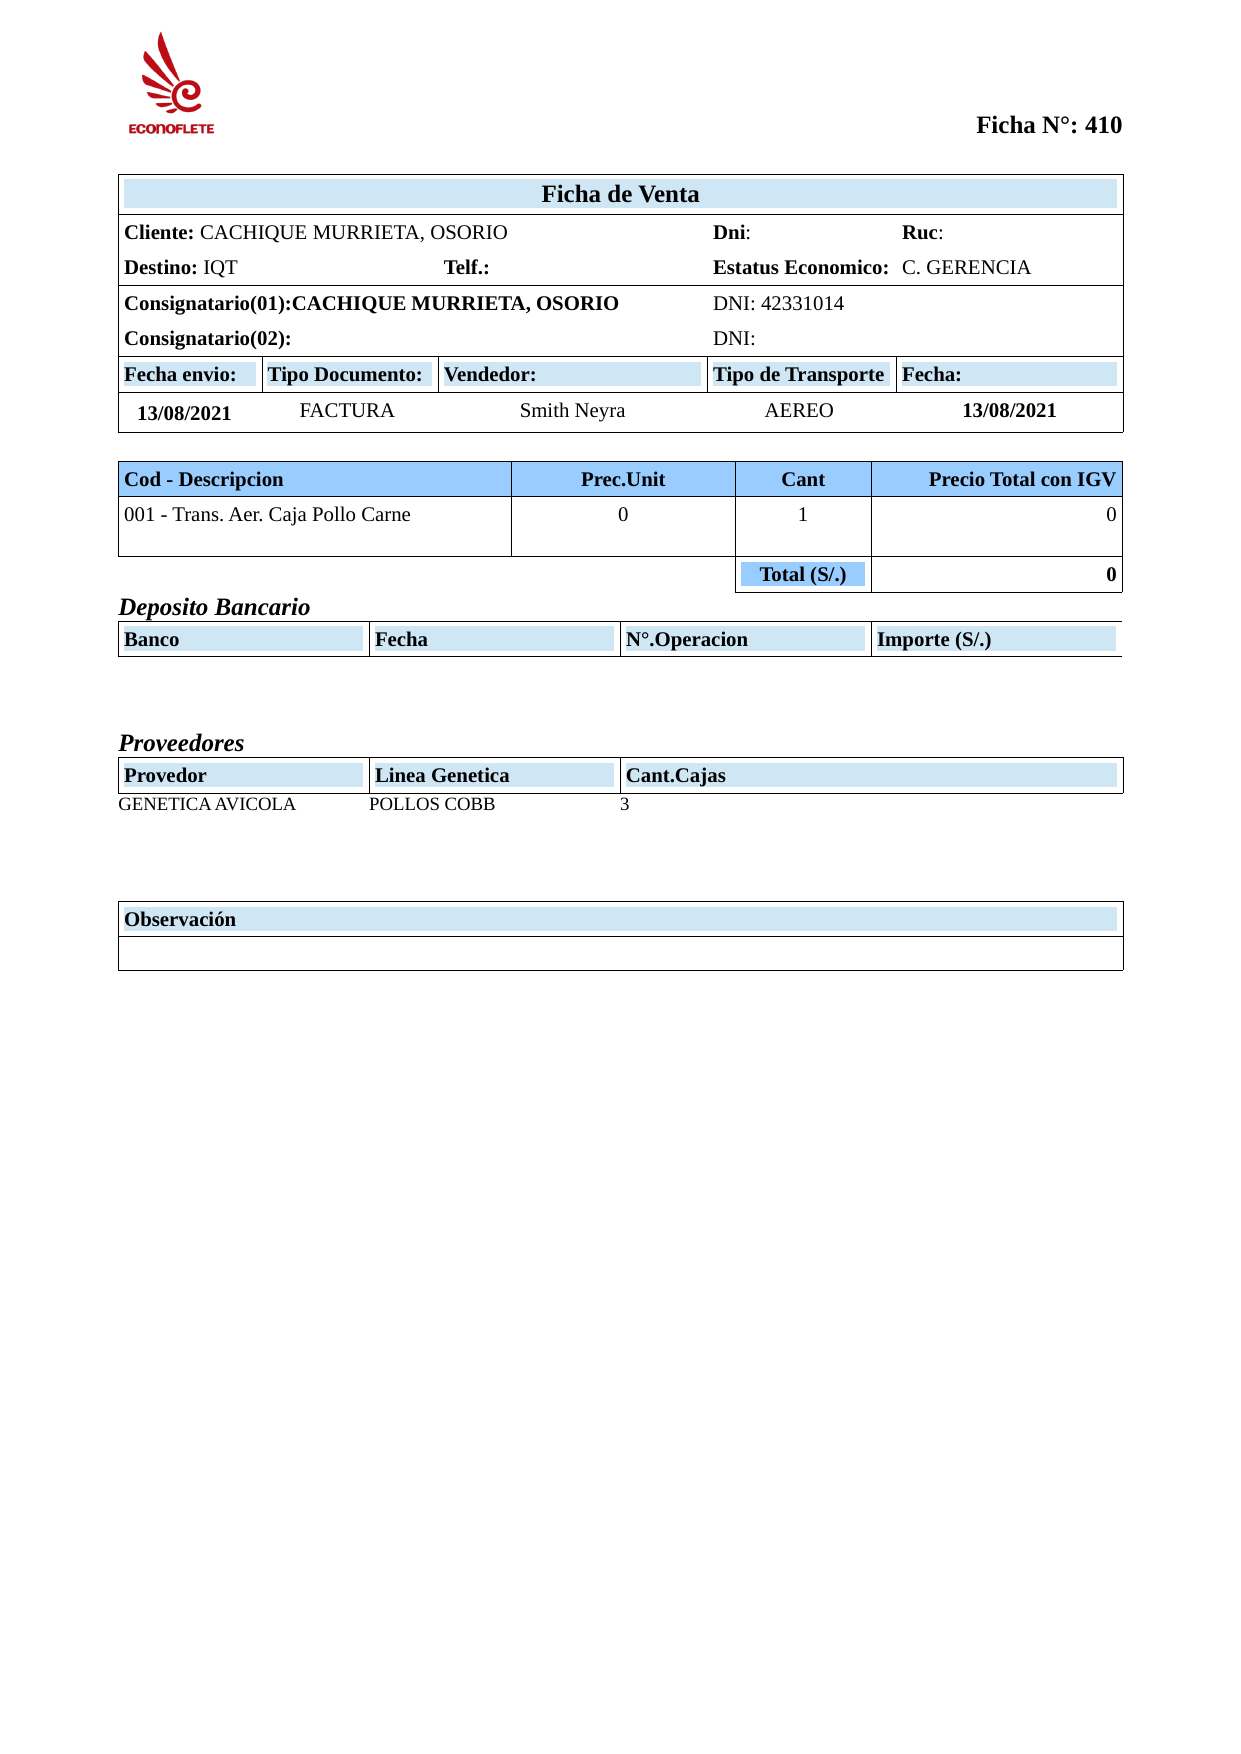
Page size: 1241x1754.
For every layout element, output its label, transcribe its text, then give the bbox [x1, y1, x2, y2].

table_cell [118, 705, 369, 728]
table_cell [118, 858, 369, 879]
table_header Prec.Unit [512, 462, 735, 496]
table_cell [620, 815, 1123, 836]
table_header Provedor [119, 758, 369, 793]
table_cell [118, 815, 369, 836]
table_cell [871, 680, 1122, 704]
table_cell Consignatario(01):CACHIQUE MURRIETA, OSORIO [119, 286, 707, 321]
table_cell [620, 836, 1123, 858]
table_cell DNI: [707, 321, 1123, 356]
table_cell [118, 557, 511, 592]
table_header Precio Total con IGV [872, 462, 1122, 496]
table_cell Destino: IQT [119, 249, 438, 285]
table_cell Total (S/.) [736, 557, 871, 592]
table_cell 0 [512, 497, 735, 556]
table_cell 001 - Trans. Aer. Caja Pollo Carne [119, 497, 511, 556]
table_header Observación [119, 902, 1123, 936]
table_cell Vendedor: [439, 357, 707, 392]
table_cell 0 [872, 497, 1122, 556]
table_header Linea Genetica [370, 758, 620, 793]
table_cell [620, 657, 871, 680]
table_cell Telf.: [438, 249, 707, 285]
table_cell [118, 836, 369, 858]
table_header Cant.Cajas [621, 758, 1123, 793]
table_cell [620, 858, 1123, 879]
table_cell [511, 557, 735, 592]
table_header Fecha [370, 622, 620, 656]
table_cell [369, 705, 620, 728]
table_cell DNI: 42331014 [707, 286, 1123, 321]
table_cell 3 [620, 794, 1123, 814]
table_cell 0 [872, 557, 1122, 592]
table_cell AEREO [707, 393, 896, 432]
table_cell [118, 657, 369, 680]
table_cell 13/08/2021 [119, 393, 262, 432]
table_cell [871, 705, 1122, 728]
table_cell Cliente: CACHIQUE MURRIETA, OSORIO [119, 215, 707, 249]
table_header Ficha de Venta [119, 175, 1123, 214]
table_cell [119, 937, 1123, 969]
table_cell Tipo de Transporte [708, 357, 896, 392]
table_header Cod - Descripcion [119, 462, 511, 496]
table_cell 13/08/2021 [896, 393, 1123, 432]
table_cell [118, 680, 369, 704]
table_cell Tipo Documento: [263, 357, 438, 392]
table_cell Consignatario(02): [119, 321, 707, 356]
table_cell Smith Neyra [438, 393, 707, 432]
table_header N°.Operacion [621, 622, 871, 656]
table_cell [369, 879, 620, 901]
text Proveedores [118, 728, 1122, 757]
table_header Banco [119, 622, 369, 656]
table_header Cant [736, 462, 871, 496]
table_cell [369, 836, 620, 858]
table_cell [620, 879, 1123, 901]
table_cell [620, 680, 871, 704]
table_header Importe (S/.) [872, 622, 1122, 656]
picture [118, 31, 225, 134]
table_cell [118, 879, 369, 901]
table_cell Fecha: [897, 357, 1123, 392]
table_cell GENETICA AVICOLA [118, 794, 369, 814]
text Deposito Bancario [118, 592, 1122, 621]
table_cell Fecha envio: [119, 357, 262, 392]
table_cell Ruc: [896, 215, 1123, 249]
table_cell POLLOS COBB [369, 794, 620, 814]
table_cell [369, 815, 620, 836]
table_cell [620, 705, 871, 728]
table_cell [369, 858, 620, 879]
table_cell [369, 657, 620, 680]
table_cell Dni: [707, 215, 896, 249]
table_cell Estatus Economico: [707, 249, 896, 285]
table_cell 1 [736, 497, 871, 556]
table_cell FACTURA [262, 393, 438, 432]
table_cell [871, 657, 1122, 680]
table_cell [369, 680, 620, 704]
table_cell C. GERENCIA [896, 249, 1123, 285]
